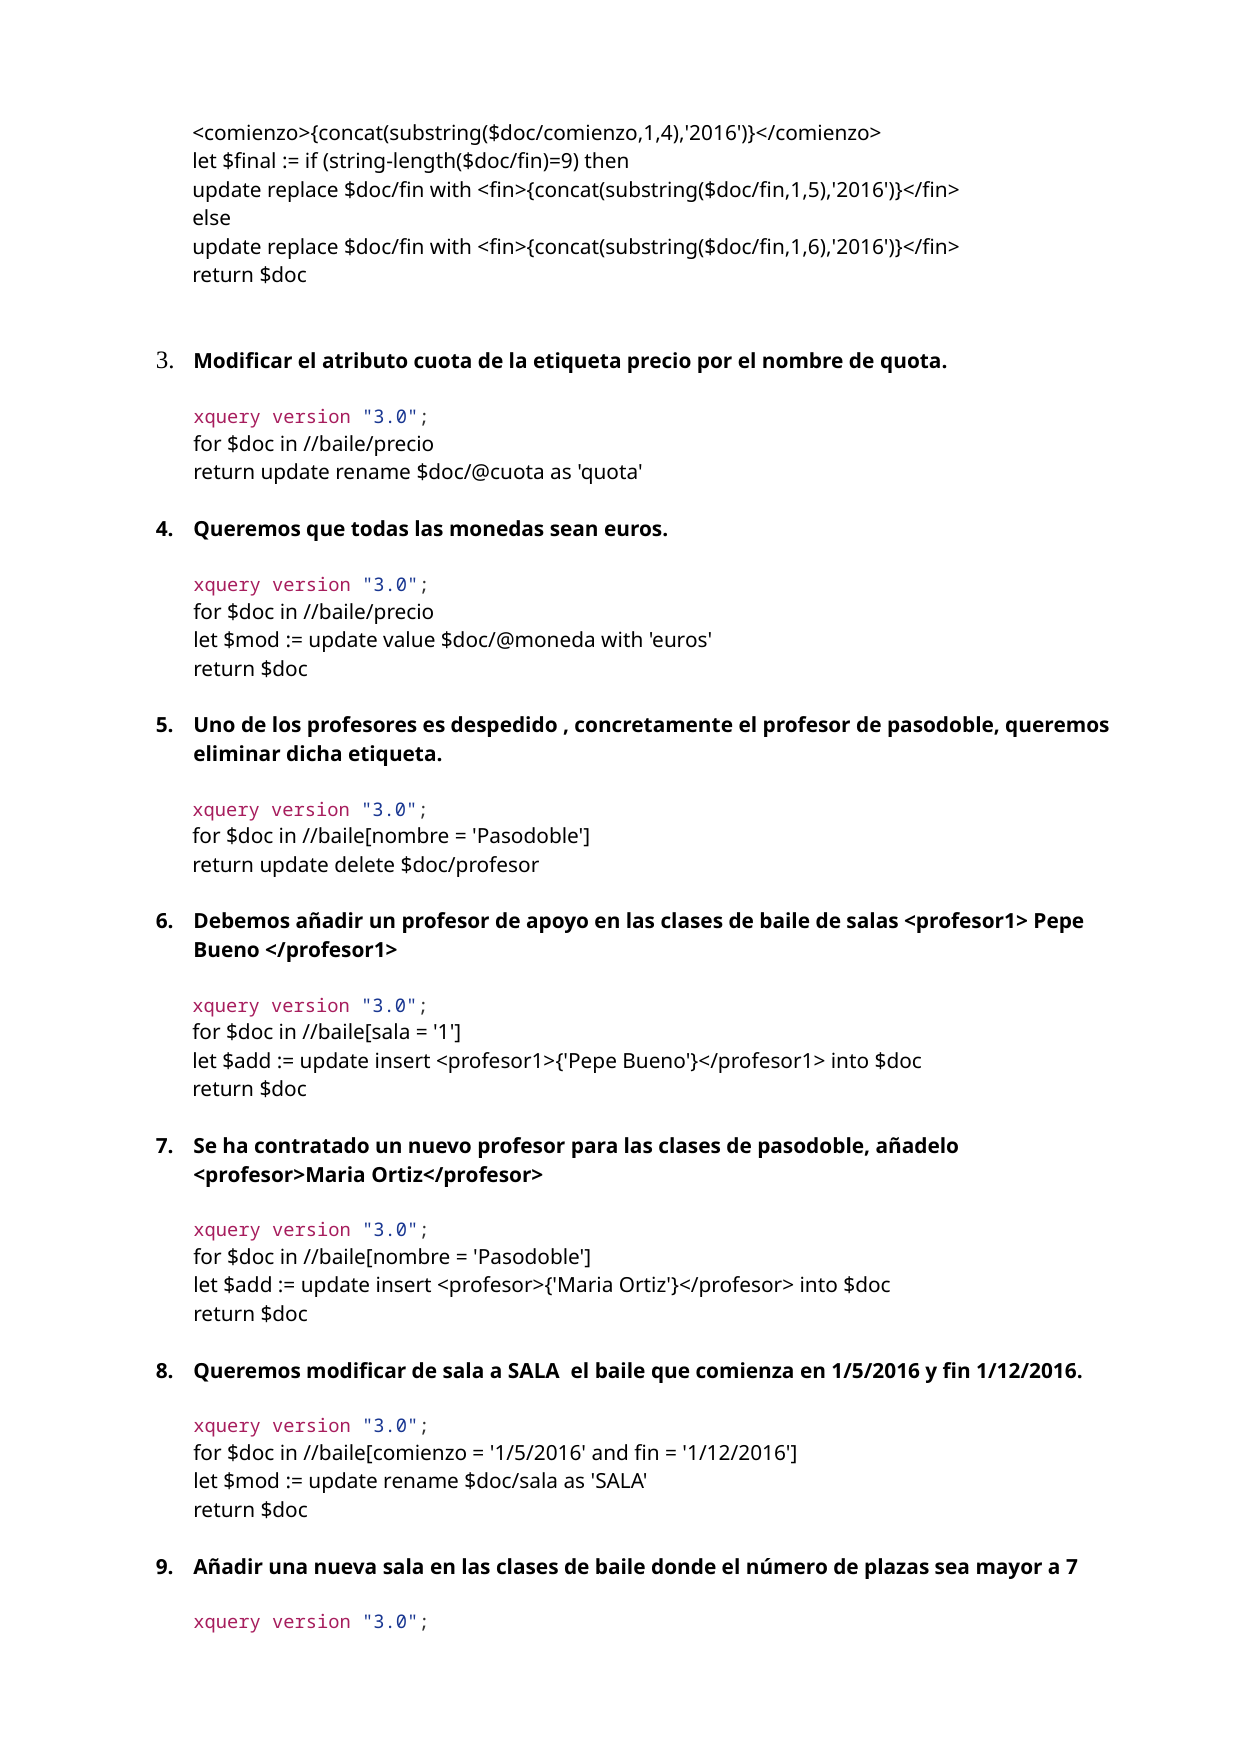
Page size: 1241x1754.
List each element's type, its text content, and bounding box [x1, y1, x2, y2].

list Debemos añadir un profesor de apoyo en las clases de baile de salas <profesor1> Pepe Bueno </profesor1> [156, 907, 1122, 963]
text xquery version "3.0"; [192, 796, 1122, 821]
text xquery version "3.0"; [192, 992, 1122, 1017]
text xquery version "3.0"; [193, 403, 1122, 429]
text for $doc in //baile/precio [193, 429, 1122, 457]
list for $doc in //baile/precio [193, 597, 1122, 625]
text return $doc [193, 1299, 1122, 1327]
list Uno de los profesores es despedido , concretamente el profesor de pasodoble, queremos eliminar dicha etiqueta. [156, 711, 1122, 767]
list return $doc [193, 654, 1122, 682]
text return $doc [192, 1074, 1122, 1103]
list Modificar el atributo cuota de la etiqueta precio por el nombre de quota. [156, 346, 1122, 375]
text let $final := if (string-length($doc/fin)=9) then [192, 147, 1122, 175]
text for $doc in //baile[sala = '1'] [192, 1017, 1122, 1046]
text return $doc [193, 1495, 1122, 1523]
text <comienzo>{concat(substring($doc/comienzo,1,4),'2016')}</comienzo> [192, 118, 1122, 147]
text let $mod := update rename $doc/sala as 'SALA' [193, 1467, 1122, 1495]
text xquery version "3.0"; [193, 1609, 1122, 1634]
text let $add := update insert <profesor>{'Maria Ortiz'}</profesor> into $doc [193, 1271, 1122, 1299]
list Se ha contratado un nuevo profesor para las clases de pasodoble, añadelo <profesor>Maria Ortiz</profesor> [156, 1131, 1122, 1188]
text let $add := update insert <profesor1>{'Pepe Bueno'}</profesor1> into $doc [192, 1046, 1122, 1074]
text xquery version "3.0"; [193, 1217, 1122, 1242]
text for $doc in //baile[nombre = 'Pasodoble'] [192, 821, 1122, 850]
text for $doc in //baile[nombre = 'Pasodoble'] [193, 1242, 1122, 1271]
text return $doc [192, 260, 1122, 289]
text return update rename $doc/@cuota as 'quota' [193, 457, 1122, 486]
list Añadir una nueva sala en las clases de baile donde el número de plazas sea mayor a 7 [156, 1552, 1122, 1580]
list let $mod := update value $doc/@moneda with 'euros' [193, 625, 1122, 654]
text update replace $doc/fin with <fin>{concat(substring($doc/fin,1,6),'2016')}</fin> [192, 232, 1122, 260]
text return update delete $doc/profesor [192, 850, 1122, 878]
text for $doc in //baile[comienzo = '1/5/2016' and fin = '1/12/2016'] [193, 1438, 1122, 1467]
text else [192, 203, 1122, 232]
list Queremos que todas las monedas sean euros. [156, 514, 1122, 543]
list xquery version "3.0"; [193, 571, 1122, 597]
list Queremos modificar de sala a SALA el baile que comienza en 1/5/2016 y fin 1/12/2016. [156, 1356, 1122, 1384]
text update replace $doc/fin with <fin>{concat(substring($doc/fin,1,5),'2016')}</fin> [192, 175, 1122, 203]
text xquery version "3.0"; [193, 1413, 1122, 1438]
